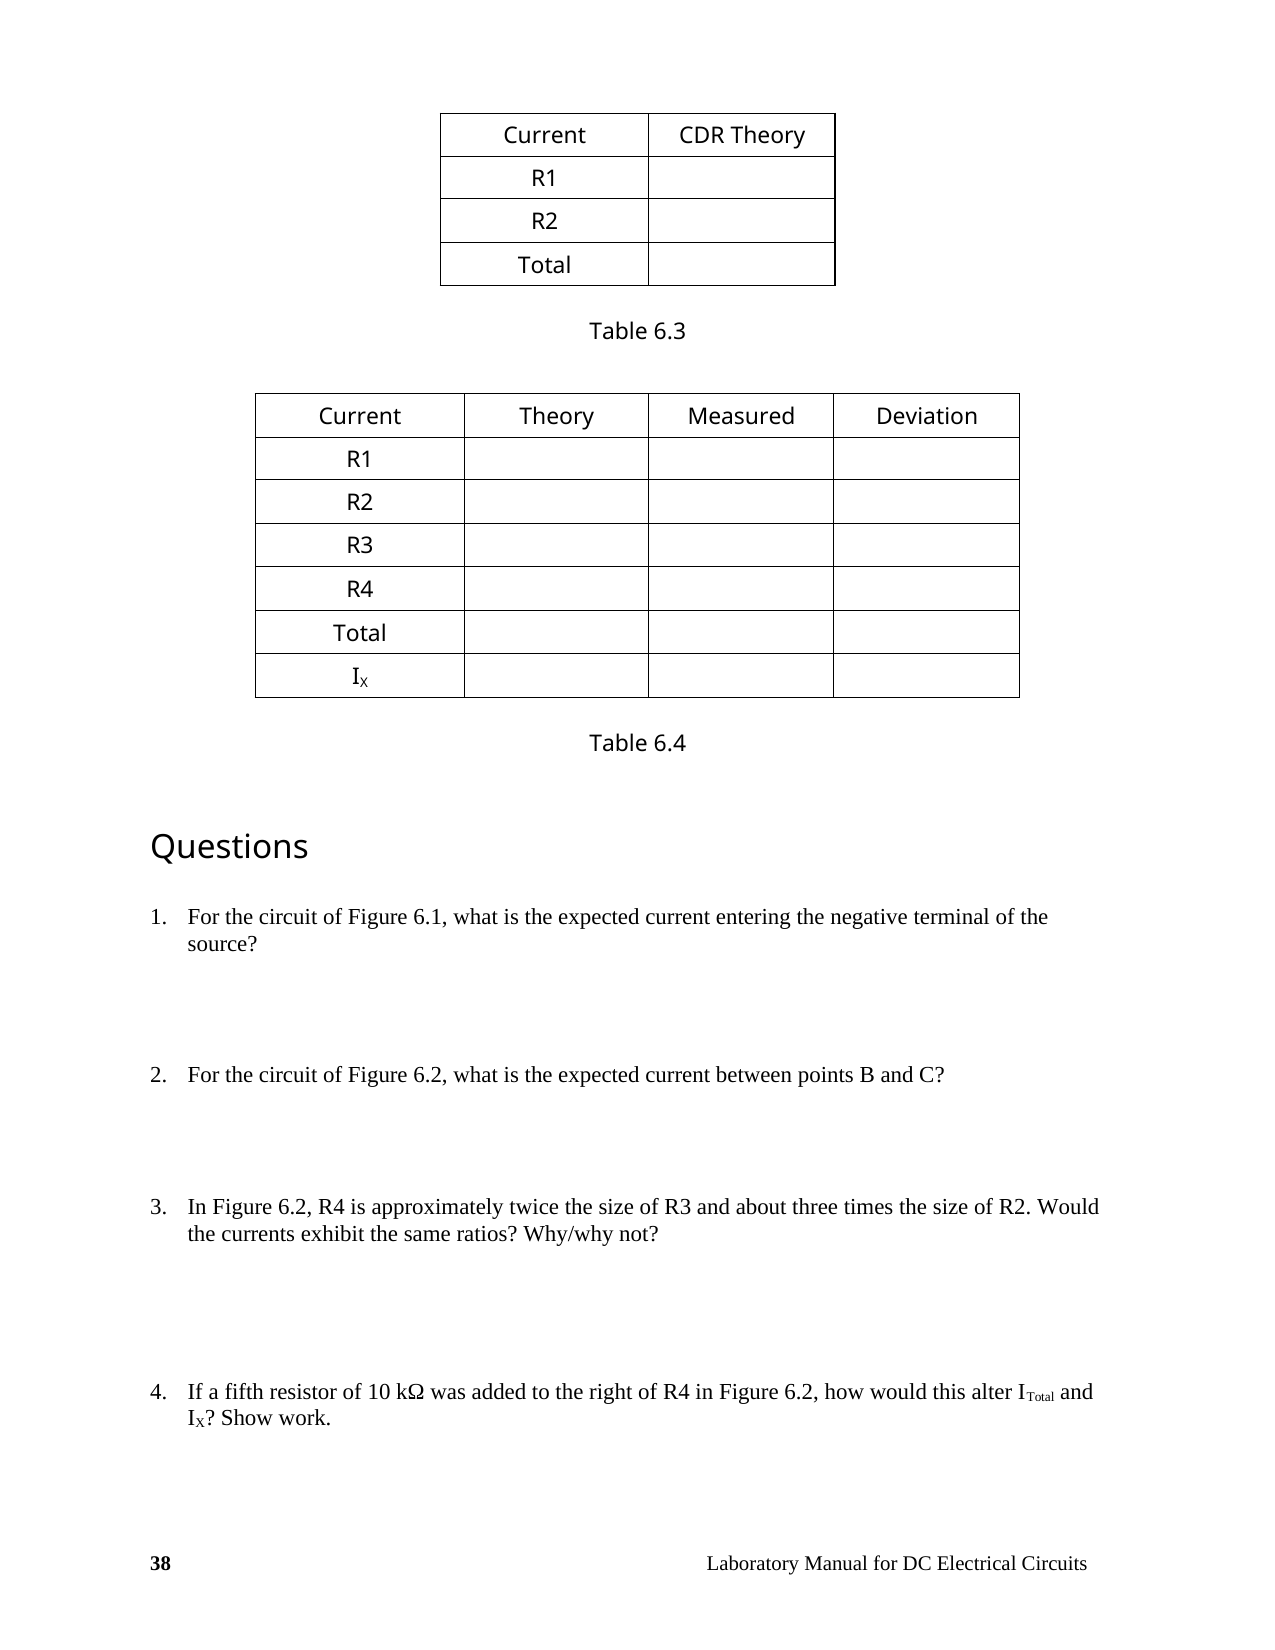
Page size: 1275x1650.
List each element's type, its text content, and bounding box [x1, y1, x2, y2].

table_header Current [256, 394, 464, 437]
table_cell [465, 524, 648, 566]
table_cell [649, 199, 834, 242]
table_cell R4 [256, 567, 464, 610]
table_header CDR Theory [649, 114, 834, 156]
table_cell [649, 243, 834, 285]
table_cell Total [441, 243, 648, 285]
table_cell [649, 611, 833, 653]
table_cell [465, 611, 648, 653]
list For the circuit of Figure 6.1, what is the expected current entering the negative terminal of the source? [150, 903, 1125, 956]
table_cell R2 [441, 199, 648, 242]
table_cell [649, 438, 833, 479]
table_cell [649, 654, 833, 697]
table_header Theory [465, 394, 648, 437]
table_header Deviation [834, 394, 1019, 437]
table_cell [834, 524, 1019, 566]
list If a fifth resistor of 10 kΩ was added to the right of R4 in Figure 6.2, how would this alter ITotal and IX? Show work. [150, 1378, 1125, 1430]
table_cell [465, 438, 648, 479]
text Table 6.3 [150, 315, 1125, 346]
table_cell [649, 524, 833, 566]
table_cell [649, 480, 833, 523]
list For the circuit of Figure 6.2, what is the expected current between points B and C? [150, 1061, 1125, 1088]
table_cell [649, 157, 834, 198]
table_cell IX [256, 654, 464, 697]
table_header Measured [649, 394, 833, 437]
table_cell [834, 611, 1019, 653]
table_cell [465, 567, 648, 610]
table_cell R1 [441, 157, 648, 198]
list In Figure 6.2, R4 is approximately twice the size of R3 and about three times the size of R2. Would the currents exhibit the same ratios? Why/why not? [150, 1193, 1125, 1246]
table_cell [465, 654, 648, 697]
text Table 6.4 [150, 727, 1125, 758]
table_cell [465, 480, 648, 523]
table_cell [834, 567, 1019, 610]
table_cell [834, 480, 1019, 523]
subtitle Questions [150, 822, 1125, 868]
table_cell [834, 654, 1019, 697]
table_cell [649, 567, 833, 610]
table_cell R3 [256, 524, 464, 566]
table_cell [834, 438, 1019, 479]
table_cell R1 [256, 438, 464, 479]
table_cell R2 [256, 480, 464, 523]
table_cell Total [256, 611, 464, 653]
table_header Current [441, 114, 648, 156]
